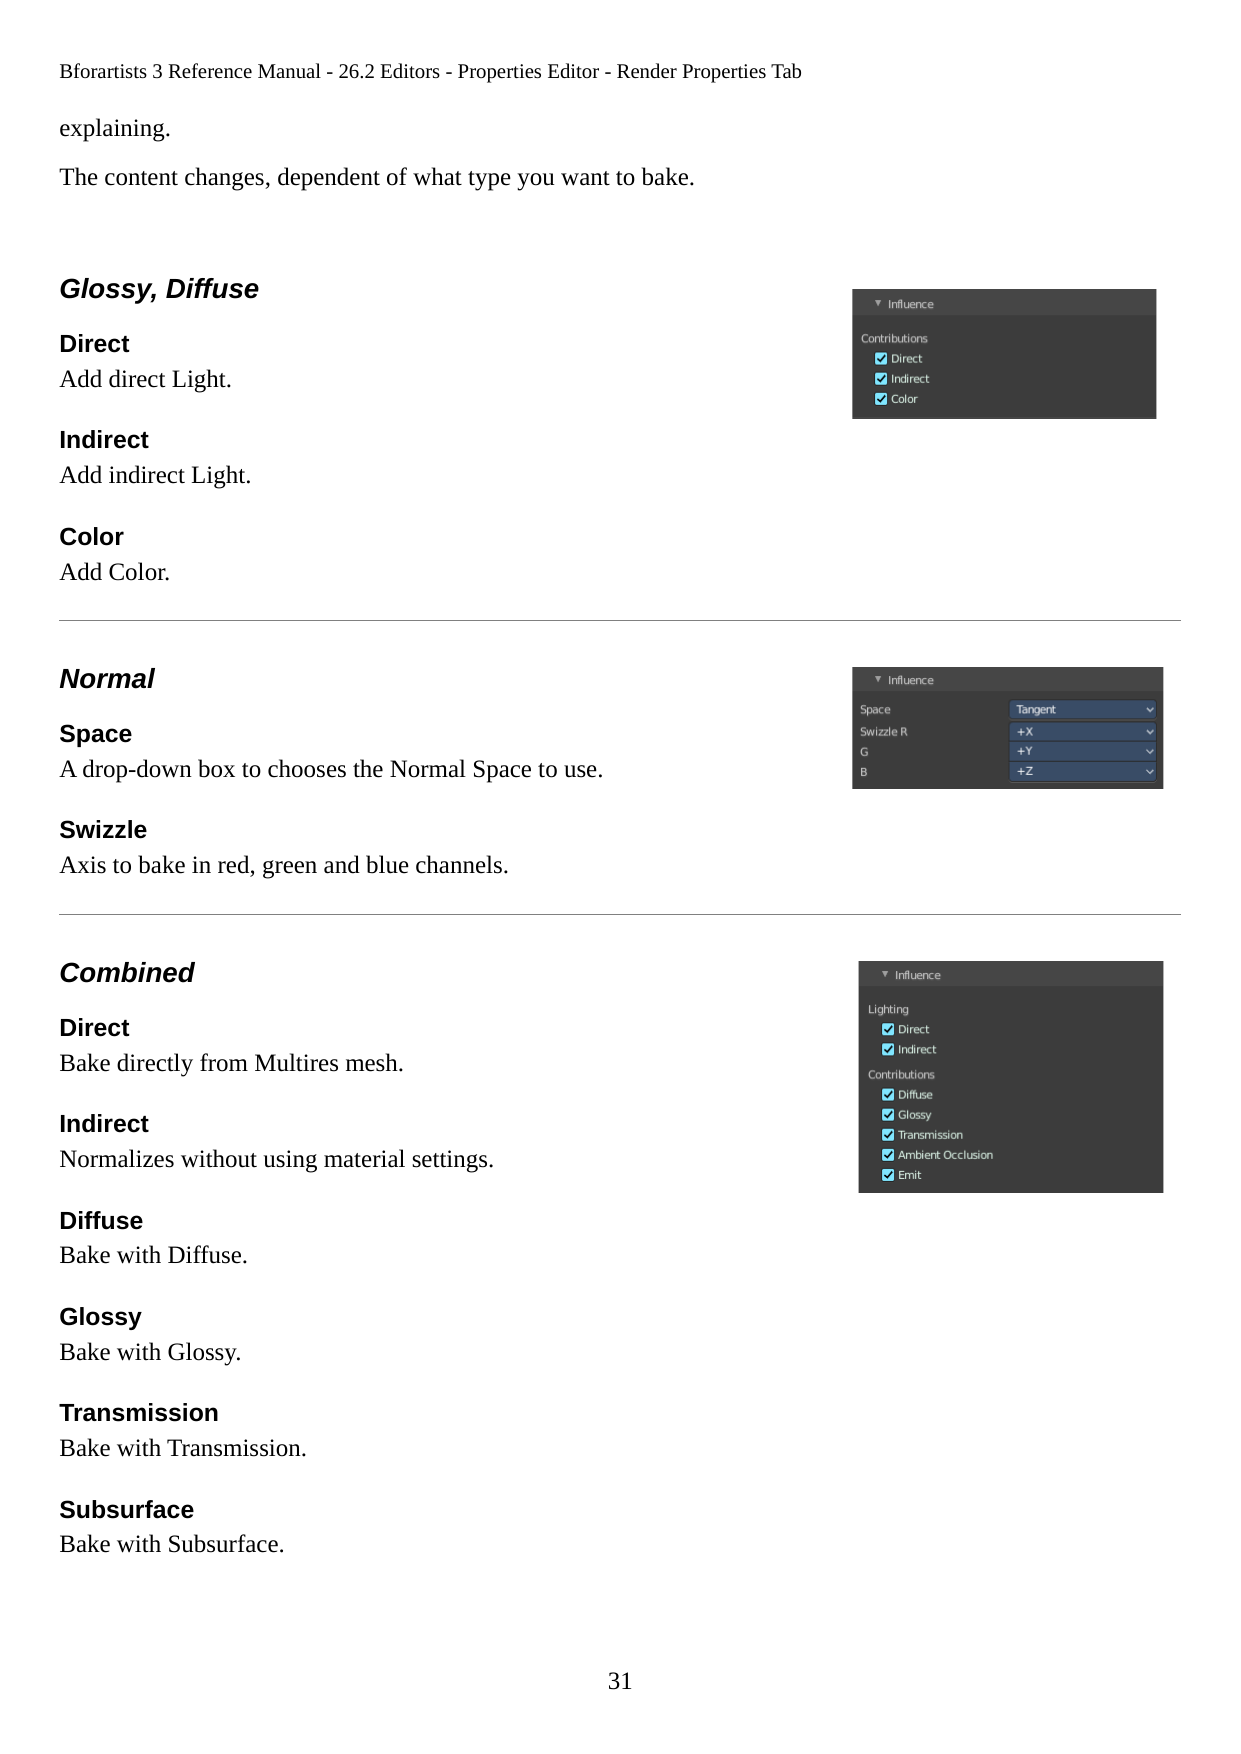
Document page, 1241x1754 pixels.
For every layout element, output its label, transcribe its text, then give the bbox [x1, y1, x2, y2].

picture [852, 289, 1157, 419]
subtitle [1164, 719, 1181, 748]
subtitle [1164, 1013, 1181, 1042]
text explaining. [59, 113, 1181, 141]
text Normalizes without using material settings. [59, 1144, 858, 1173]
subtitle Swizzle [59, 816, 1181, 844]
text The content changes, dependent of what type you want to bake. [59, 162, 1181, 190]
text Bake with Transmission. [59, 1433, 1181, 1462]
text Add indirect Light. [59, 460, 1181, 489]
subtitle Normal [59, 662, 1181, 694]
subtitle Combined [59, 956, 1181, 988]
text Bake with Subsurface. [59, 1529, 1181, 1558]
subtitle [1164, 1109, 1181, 1138]
text Add Color. [59, 557, 1181, 585]
text A drop-down box to chooses the Normal Space to use. [59, 754, 852, 783]
text Add direct Light. [59, 364, 852, 393]
subtitle Glossy [59, 1302, 1181, 1331]
text Bake directly from Multires mesh. [59, 1048, 858, 1077]
subtitle Color [59, 522, 1181, 550]
subtitle Space [59, 719, 852, 748]
subtitle [1157, 329, 1181, 358]
subtitle Indirect [59, 426, 1181, 454]
subtitle Subsurface [59, 1495, 1181, 1523]
subtitle Diffuse [59, 1206, 1181, 1234]
text Bake with Diffuse. [59, 1241, 1181, 1269]
subtitle Indirect [59, 1109, 858, 1138]
picture [852, 667, 1164, 789]
subtitle Glossy, Diffuse [59, 272, 1181, 304]
text Bake with Glossy. [59, 1337, 1181, 1366]
subtitle Direct [59, 1013, 858, 1042]
picture [858, 961, 1164, 1193]
subtitle Transmission [59, 1398, 1181, 1427]
subtitle Direct [59, 329, 852, 358]
text Axis to bake in red, green and blue channels. [59, 850, 1181, 879]
text [1157, 364, 1181, 393]
